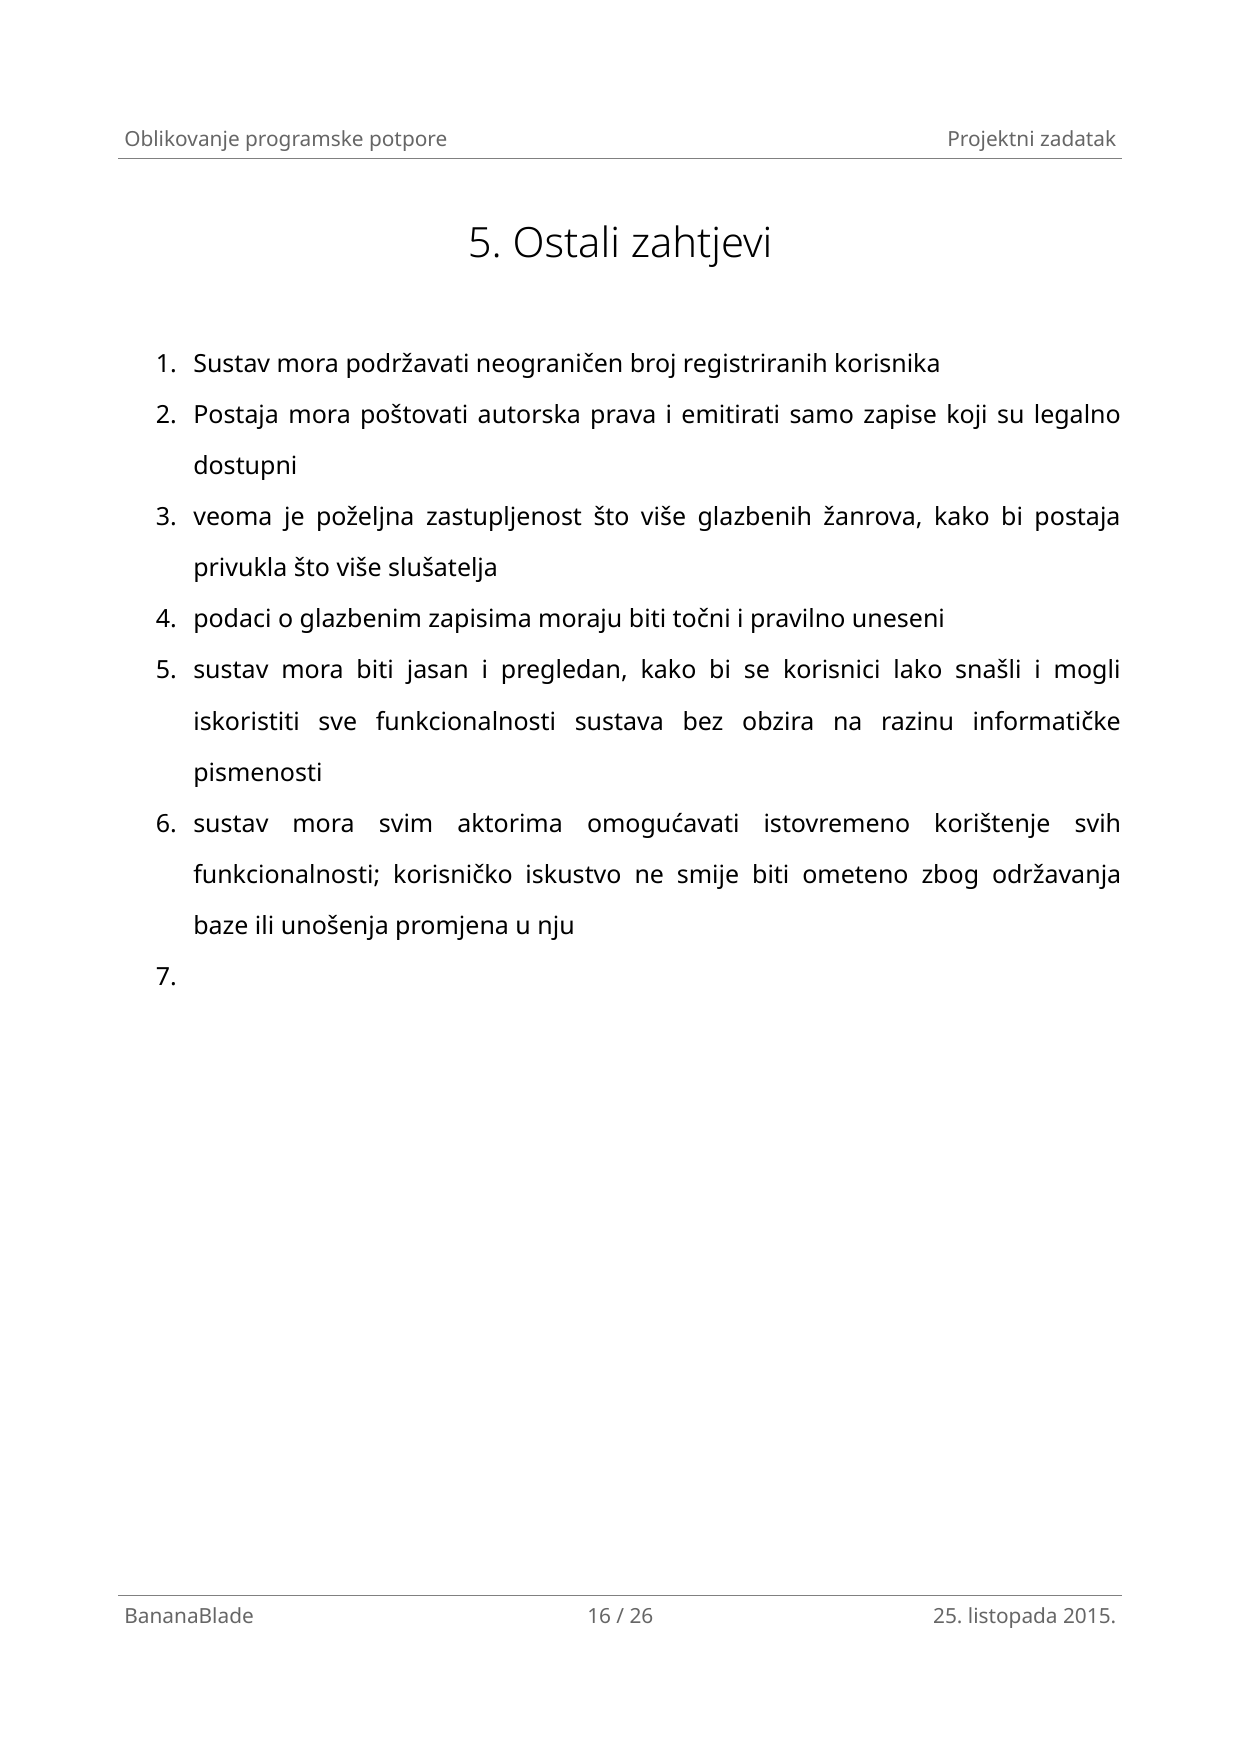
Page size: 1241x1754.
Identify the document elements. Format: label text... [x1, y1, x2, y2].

list sustav mora biti jasan i pregledan, kako bi se korisnici lako snašli i mogli iskoristiti sve funkcionalnosti sustava bez obzira na razinu informatičke pismenosti [156, 652, 1122, 788]
list podaci o glazbenim zapisima moraju biti točni i pravilno uneseni [156, 601, 1122, 635]
list sustav mora svim aktorima omogućavati istovremeno korištenje svih funkcionalnosti; korisničko iskustvo ne smije biti ometeno zbog održavanja baze ili unošenja promjena u nju [156, 805, 1122, 941]
list veoma je poželjna zastupljenost što više glazbenih žanrova, kako bi postaja privukla što više slušatelja [156, 499, 1122, 584]
list Sustav mora podržavati neograničen broj registriranih korisnika [156, 346, 1122, 380]
subtitle 5. Ostali zahtjevi [118, 213, 1122, 270]
list Postaja mora poštovati autorska prava i emitirati samo zapise koji su legalno dostupni [156, 397, 1122, 482]
